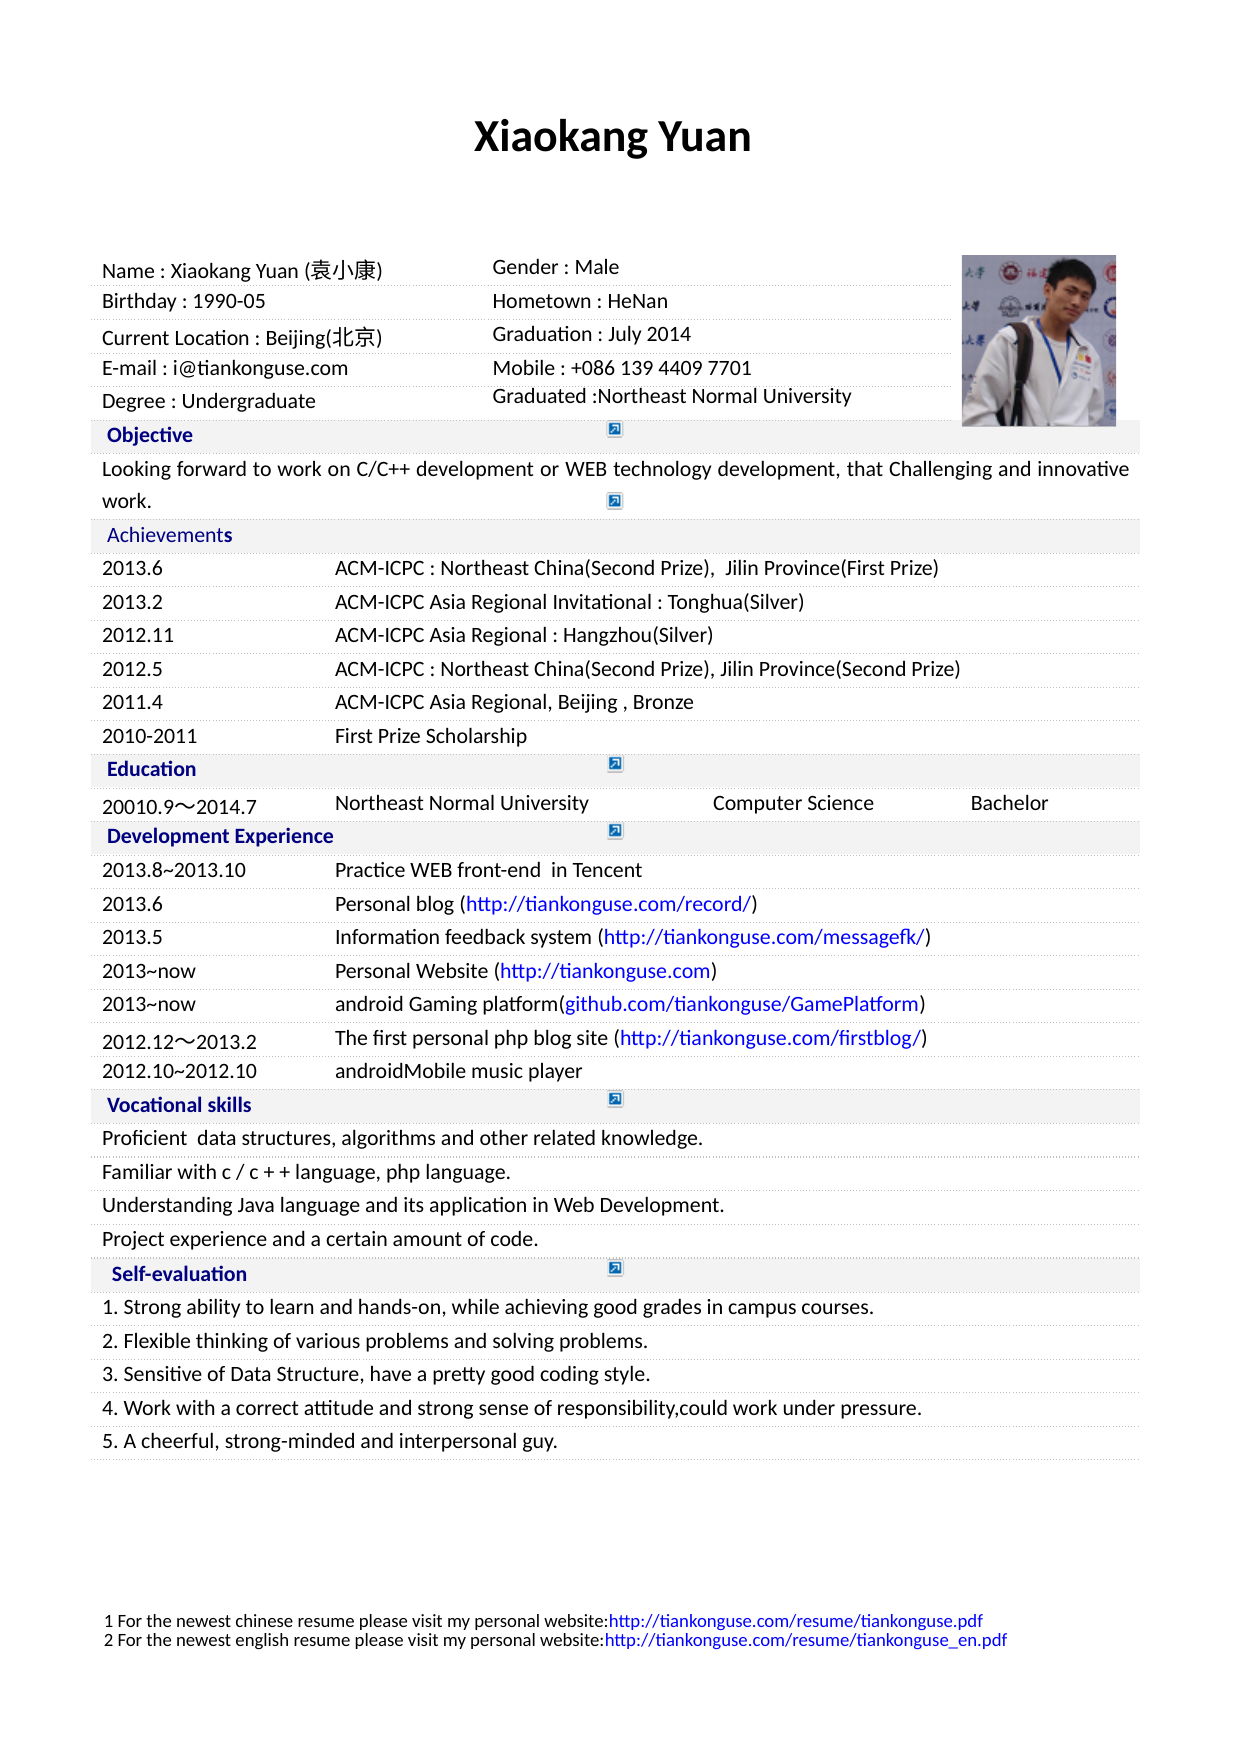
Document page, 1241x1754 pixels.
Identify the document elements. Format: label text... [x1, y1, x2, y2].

picture [607, 822, 625, 840]
table_cell Degree : Undergraduate [91, 386, 481, 419]
table_cell Computer Science [702, 788, 959, 821]
table_header Name : Xiaokang Yuan (袁小康) [91, 253, 481, 285]
table_cell 2012.12～2013.2 [91, 1022, 323, 1056]
table_header Gender : Male [481, 253, 953, 285]
subtitle Xiaokang Yuan [103, 108, 1122, 173]
table_cell android Gaming platform(github.com/tiankonguse/GamePlatform) [324, 989, 1140, 1022]
picture [607, 1090, 625, 1108]
table_cell Familiar with c / c + + language, php language. [91, 1156, 1140, 1190]
table_cell Development Experience [91, 821, 1140, 854]
table_cell Birthday : 1990-05 [91, 285, 481, 319]
picture [606, 420, 624, 438]
table_cell 4. Work with a correct attitude and strong sense of responsibility,could work under pressure. [91, 1392, 1140, 1426]
table_header Self-evaluation [91, 1258, 1140, 1292]
table_cell 2013.6 [91, 553, 323, 586]
table_cell 2013~now [91, 989, 323, 1022]
table_cell Graduation : July 2014 [481, 319, 953, 352]
table_cell Objective [91, 420, 1140, 453]
table_cell Practice WEB front-end in Tencent [324, 855, 1140, 888]
table_cell ACM-ICPC Asia Regional : Hangzhou(Silver) [324, 620, 1140, 653]
table_cell ACM-ICPC Asia Regional, Beijing , Bronze [324, 687, 1140, 720]
table_cell androidMobile music player [324, 1056, 1140, 1089]
table_cell Mobile : +086 139 4409 7701 [481, 353, 953, 386]
table_cell Proficient data structures, algorithms and other related knowledge. [91, 1123, 1140, 1156]
table_cell 2013.2 [91, 586, 323, 620]
table_cell First Prize Scholarship [324, 720, 1140, 754]
table_cell Northeast Normal University [324, 788, 702, 821]
table_cell 2013.5 [91, 922, 323, 955]
table_cell ACM-ICPC : Northeast China(Second Prize), Jilin Province(Second Prize) [324, 653, 1140, 687]
table_cell Hometown : HeNan [481, 285, 953, 319]
picture [606, 492, 624, 510]
table_cell Looking forward to work on C/C++ development or WEB technology development, that Challenging and innovative work. [91, 453, 1140, 519]
table_cell Achievements [91, 519, 1140, 553]
table_cell 2013.6 [91, 888, 323, 922]
table_cell Bachelor [959, 788, 1140, 821]
picture [607, 755, 625, 773]
table_cell 2012.11 [91, 620, 323, 653]
table_header [953, 253, 1140, 419]
table_cell 3. Sensitive of Data Structure, have a pretty good coding style. [91, 1359, 1140, 1392]
table_cell The first personal php blog site (http://tiankonguse.com/firstblog/) [324, 1022, 1140, 1056]
table_cell 2011.4 [91, 687, 323, 720]
table_cell Personal Website (http://tiankonguse.com) [324, 955, 1140, 989]
table_cell Understanding Java language and its application in Web Development. [91, 1190, 1140, 1223]
table_cell 2. Flexible thinking of various problems and solving problems. [91, 1325, 1140, 1359]
table_cell 20010.9～2014.7 [91, 788, 323, 821]
table_cell Education [91, 754, 1140, 787]
table_cell Vocational skills [91, 1089, 1140, 1123]
table_cell 2013.8~2013.10 [91, 855, 323, 888]
table_cell Current Location : Beijing(北京) [91, 319, 481, 352]
table_cell 1. Strong ability to learn and hands-on, while achieving good grades in campus courses. [91, 1292, 1140, 1325]
picture [607, 1259, 625, 1277]
table_cell 2012.5 [91, 653, 323, 687]
picture [961, 255, 1117, 428]
table_cell ACM-ICPC : Northeast China(Second Prize), Jilin Province(First Prize) [324, 553, 1140, 586]
table_cell 2012.10~2012.10 [91, 1056, 323, 1089]
table_cell Graduated :Northeast Normal University [481, 386, 953, 419]
table_cell E-mail : i@tiankonguse.com [91, 353, 481, 386]
table_cell Personal blog (http://tiankonguse.com/record/) [324, 888, 1140, 922]
table_cell 2010-2011 [91, 720, 323, 754]
table_cell ACM-ICPC Asia Regional Invitational : Tonghua(Silver) [324, 586, 1140, 620]
table_cell 5. A cheerful, strong-minded and interpersonal guy. [91, 1426, 1140, 1459]
table_cell 2013~now [91, 955, 323, 989]
table_cell Project experience and a certain amount of code. [91, 1224, 1140, 1257]
table_cell Information feedback system (http://tiankonguse.com/messagefk/) [324, 922, 1140, 955]
